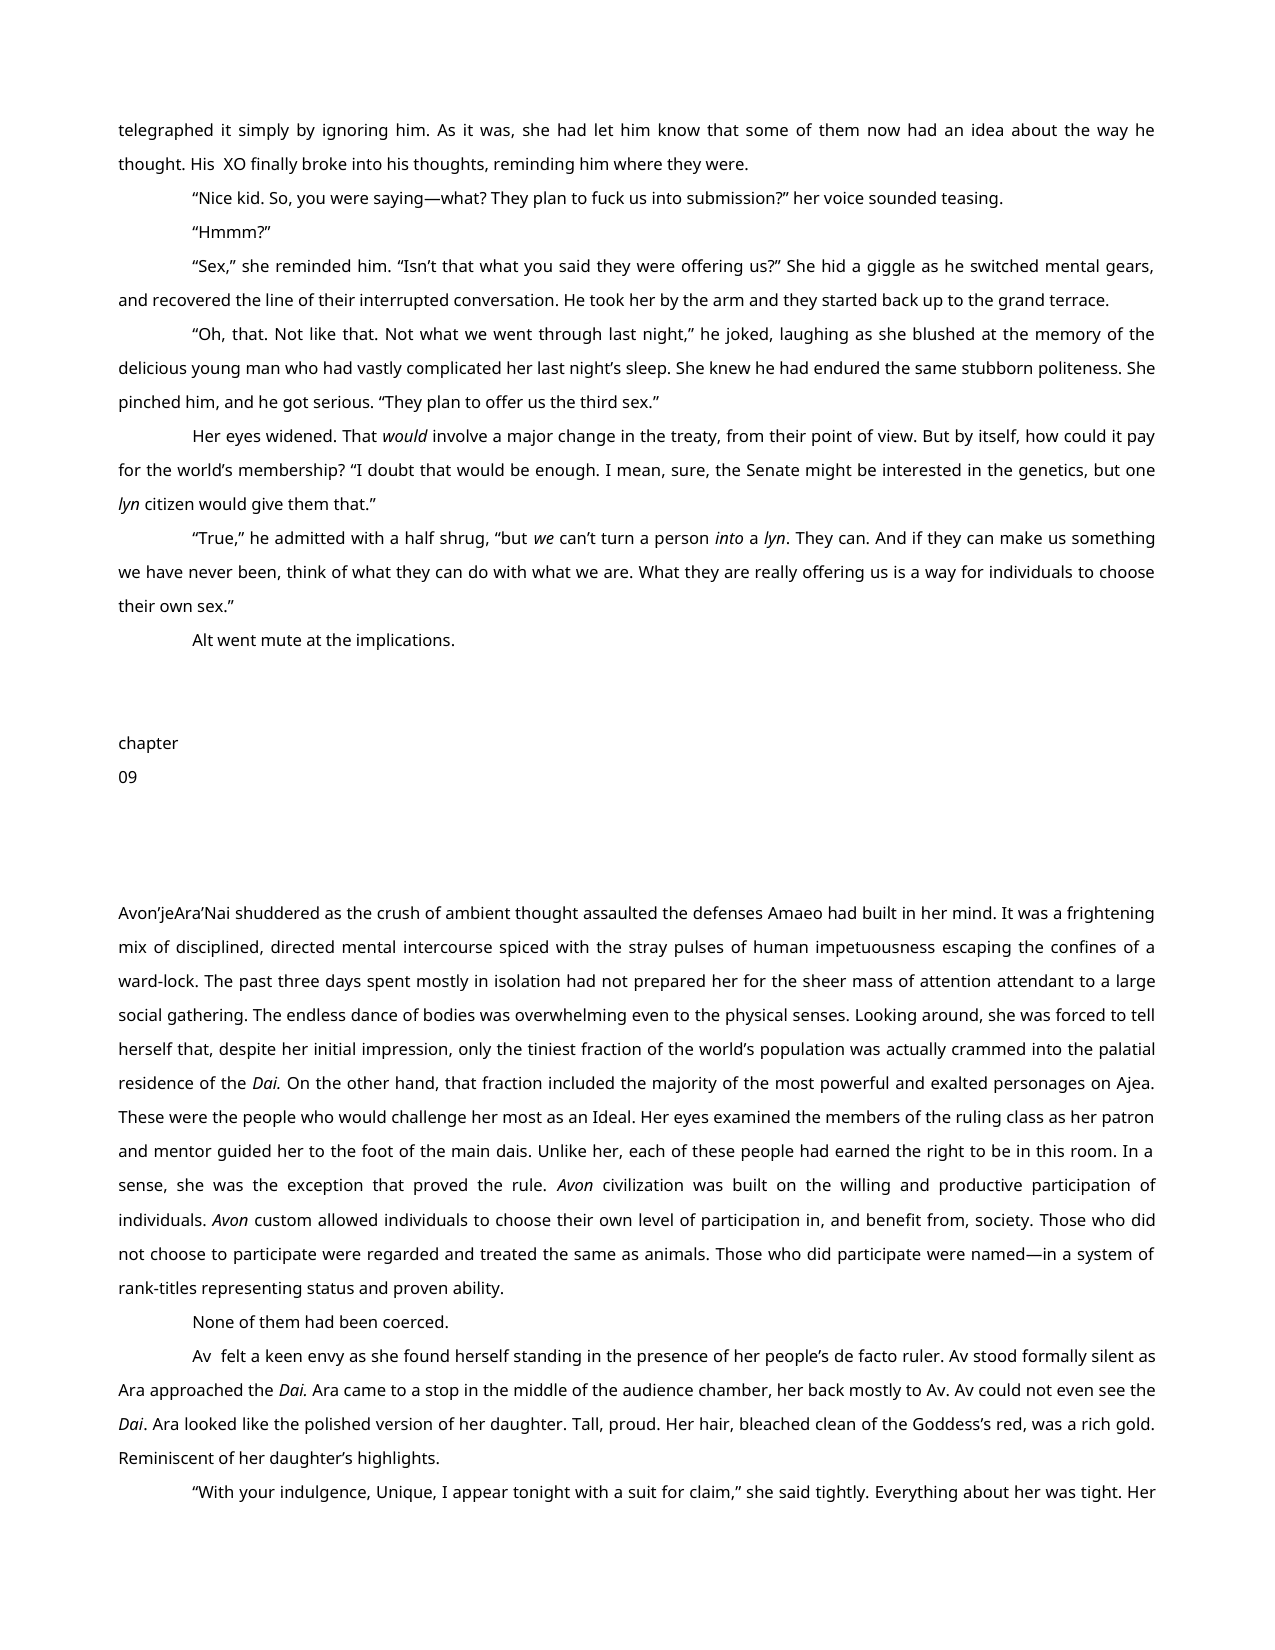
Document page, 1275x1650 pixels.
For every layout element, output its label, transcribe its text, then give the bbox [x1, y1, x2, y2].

text telegraphed it simply by ignoring him. As it was, she had let him know that some of them now had an idea about the way he thought. His XO finally broke into his thoughts, reminding him where they were. [118, 118, 1157, 175]
text Alt went mute at the implications. [118, 629, 1157, 652]
text “Sex,” she reminded him. “Isn’t that what you said they were offering us?” She hid a giggle as he switched mental gears, and recovered the line of their interrupted conversation. He took her by the arm and they started back up to the grand terrace. [118, 254, 1157, 311]
text chapter [118, 731, 1157, 754]
text “Hmmm?” [118, 220, 1157, 243]
text None of them had been coerced. [118, 1310, 1157, 1333]
text “With your indulgence, Unique, I appear tonight with a suit for claim,” she said tightly. Everything about her was tight. Her [118, 1481, 1157, 1503]
text “Oh, that. Not like that. Not what we went through last night,” he joked, laughing as she blushed at the memory of the delicious young man who had vastly complicated her last night’s sleep. She knew he had endured the same stubborn politeness. She pinched him, and he got serious. “They plan to offer us the third sex.” [118, 322, 1157, 413]
text 09 [118, 765, 1157, 788]
text “Nice kid. So, you were saying—what? They plan to fuck us into submission?” her voice sounded teasing. [118, 186, 1157, 209]
text Av felt a keen envy as she found herself standing in the presence of her people’s de facto ruler. Av stood formally silent as Ara approached the Dai. Ara came to a stop in the middle of the audience chamber, her back mostly to Av. Av could not even see the Dai. Ara looked like the polished version of her daughter. Tall, proud. Her hair, bleached clean of the Goddess’s red, was a rich gold. Reminiscent of her daughter’s highlights. [118, 1344, 1157, 1469]
text “True,” he admitted with a half shrug, “but we can’t turn a person into a lyn. They can. And if they can make us something we have never been, think of what they can do with what we are. What they are really offering us is a way for individuals to choose their own sex.” [118, 527, 1157, 618]
text Her eyes widened. That would involve a major change in the treaty, from their point of view. But by itself, how could it pay for the world’s membership? “I doubt that would be enough. I mean, sure, the Senate might be interested in the genetics, but one lyn citizen would give them that.” [118, 425, 1157, 516]
text Avon’jeAra’Nai shuddered as the crush of ambient thought assaulted the defenses Amaeo had built in her mind. It was a frightening mix of disciplined, directed mental intercourse spiced with the stray pulses of human impetuousness escaping the confines of a ward-lock. The past three days spent mostly in isolation had not prepared her for the sheer mass of attention attendant to a large social gathering. The endless dance of bodies was overwhelming even to the physical senses. Looking around, she was forced to tell herself that, despite her initial impression, only the tiniest fraction of the world’s population was actually crammed into the palatial residence of the Dai. On the other hand, that fraction included the majority of the most powerful and exalted personages on Ajea. These were the people who would challenge her most as an Ideal. Her eyes examined the members of the ruling class as her patron and mentor guided her to the foot of the main dais. Unlike her, each of these people had earned the right to be in this room. In a sense, she was the exception that proved the rule. Avon civilization was built on the willing and productive participation of individuals. Avon custom allowed individuals to choose their own level of participation in, and benefit from, society. Those who did not choose to participate were regarded and treated the same as animals. Those who did participate were named—in a system of rank-titles representing status and proven ability. [118, 902, 1157, 1299]
